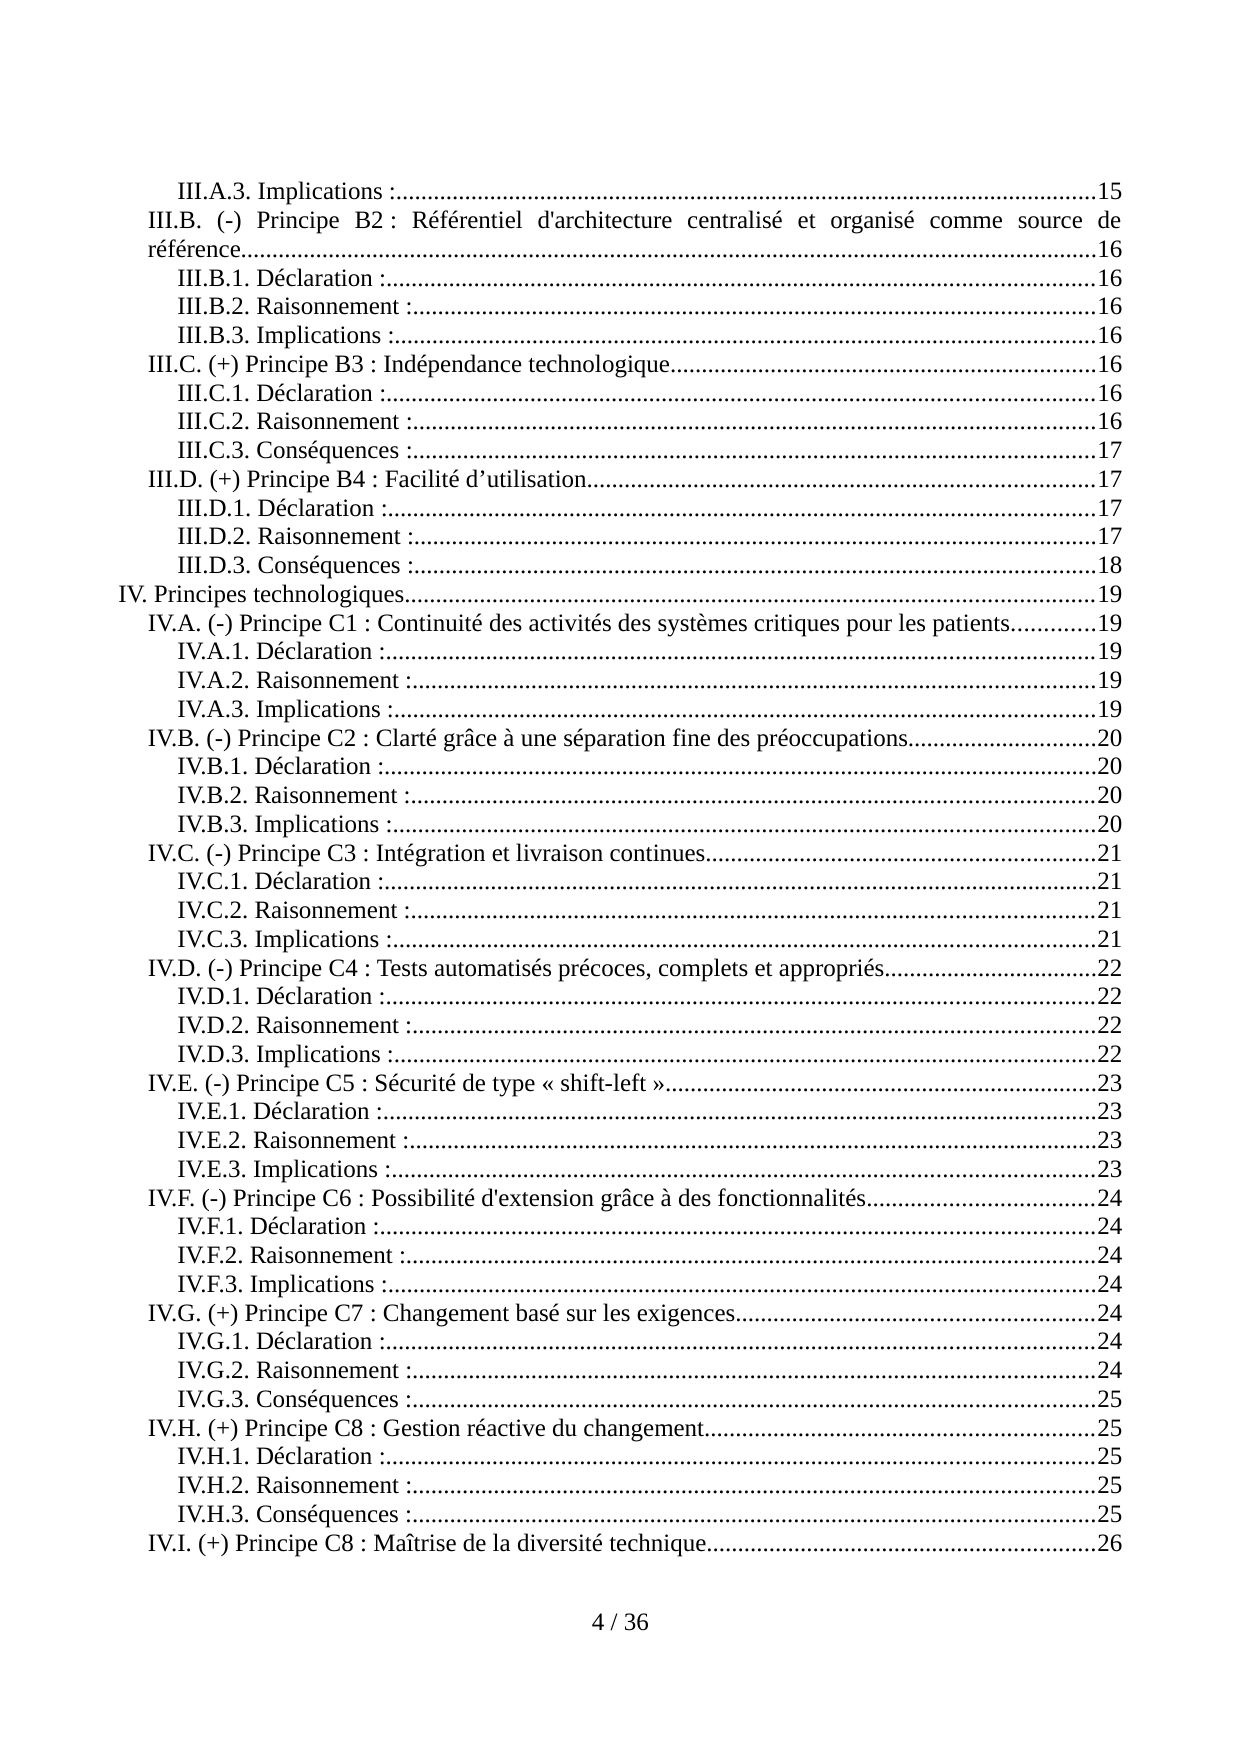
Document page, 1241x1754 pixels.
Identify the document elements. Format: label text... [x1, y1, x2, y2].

text IV.E.2. Raisonnement : 23 [177, 1125, 1122, 1154]
text IV.A.2. Raisonnement : 19 [177, 665, 1122, 694]
text IV.B. (-) Principe C2 : Clarté grâce à une séparation fine des préoccupations 20 [148, 723, 1122, 751]
text IV.D.1. Déclaration : 22 [177, 981, 1122, 1010]
text IV.G.1. Déclaration : 24 [177, 1326, 1122, 1355]
text IV.F.3. Implications : 24 [177, 1269, 1122, 1298]
text IV.F.1. Déclaration : 24 [177, 1211, 1122, 1240]
text IV.E.1. Déclaration : 23 [177, 1096, 1122, 1125]
text III.C.2. Raisonnement : 16 [177, 406, 1122, 435]
text III.B.1. Déclaration : 16 [177, 263, 1122, 291]
text IV.C. (-) Principe C3 : Intégration et livraison continues 21 [148, 838, 1122, 866]
text IV.C.1. Déclaration : 21 [177, 866, 1122, 895]
text IV.I. (+) Principe C8 : Maîtrise de la diversité technique 26 [148, 1528, 1122, 1556]
text IV.B.1. Déclaration : 20 [177, 751, 1122, 780]
text IV.C.2. Raisonnement : 21 [177, 895, 1122, 924]
text IV.H. (+) Principe C8 : Gestion réactive du changement 25 [148, 1413, 1122, 1441]
text III.A.3. Implications : 15 [177, 176, 1122, 205]
text III.D.3. Conséquences : 18 [177, 550, 1122, 579]
text IV.F. (-) Principe C6 : Possibilité d'extension grâce à des fonctionnalités 24 [148, 1183, 1122, 1211]
text III.C. (+) Principe B3 : Indépendance technologique 16 [148, 349, 1122, 378]
text IV.B.3. Implications : 20 [177, 809, 1122, 838]
text III.B.2. Raisonnement : 16 [177, 291, 1122, 320]
text IV.H.2. Raisonnement : 25 [177, 1470, 1122, 1499]
text IV. Principes technologiques 19 [118, 579, 1122, 608]
text IV.G. (+) Principe C7 : Changement basé sur les exigences 24 [148, 1298, 1122, 1326]
text III.B. (-) Principe B2 : Référentiel d'architecture centralisé et organisé comme source de référence 16 [148, 205, 1122, 263]
text III.D. (+) Principe B4 : Facilité d’utilisation 17 [148, 464, 1122, 493]
text IV.A.3. Implications : 19 [177, 694, 1122, 723]
text IV.E.3. Implications : 23 [177, 1154, 1122, 1183]
text III.C.3. Conséquences : 17 [177, 435, 1122, 464]
text III.D.2. Raisonnement : 17 [177, 521, 1122, 550]
text IV.F.2. Raisonnement : 24 [177, 1240, 1122, 1269]
text III.B.3. Implications : 16 [177, 320, 1122, 349]
text III.D.1. Déclaration : 17 [177, 493, 1122, 521]
text IV.D. (-) Principe C4 : Tests automatisés précoces, complets et appropriés 22 [148, 953, 1122, 981]
text IV.A. (-) Principe C1 : Continuité des activités des systèmes critiques pour les patients 19 [148, 608, 1122, 636]
text IV.G.2. Raisonnement : 24 [177, 1355, 1122, 1384]
text IV.H.1. Déclaration : 25 [177, 1441, 1122, 1470]
text IV.A.1. Déclaration : 19 [177, 636, 1122, 665]
text IV.C.3. Implications : 21 [177, 924, 1122, 953]
text IV.H.3. Conséquences : 25 [177, 1499, 1122, 1528]
text III.C.1. Déclaration : 16 [177, 378, 1122, 406]
text IV.D.2. Raisonnement : 22 [177, 1010, 1122, 1039]
text IV.G.3. Conséquences : 25 [177, 1384, 1122, 1413]
text IV.E. (-) Principe C5 : Sécurité de type « shift-left » 23 [148, 1068, 1122, 1096]
text IV.D.3. Implications : 22 [177, 1039, 1122, 1068]
text IV.B.2. Raisonnement : 20 [177, 780, 1122, 809]
